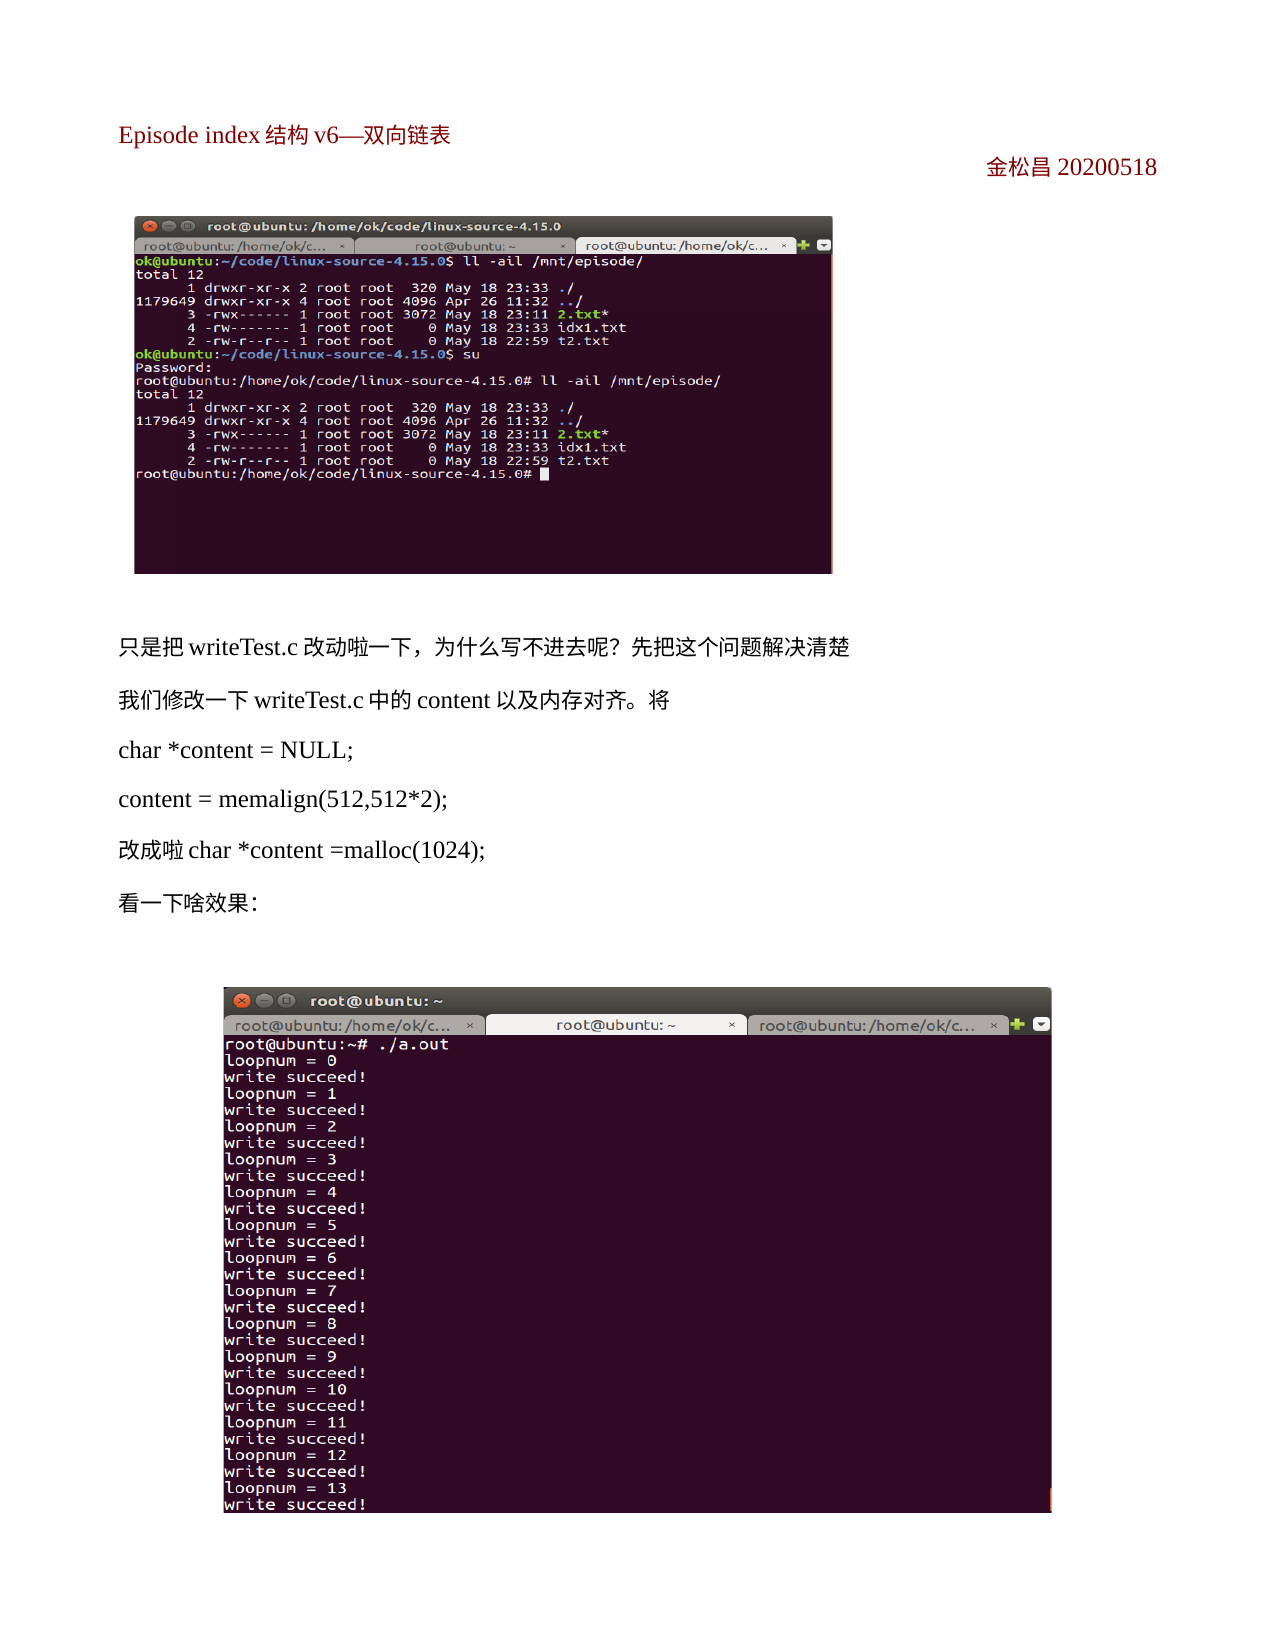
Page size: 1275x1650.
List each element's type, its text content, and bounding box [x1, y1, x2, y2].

text char *content = NULL; [118, 735, 1157, 764]
picture [223, 987, 1052, 1513]
text content = memalign(512,512*2); [118, 784, 1157, 813]
text 改成啦char *content =malloc(1024); [118, 833, 1157, 865]
text 只是把writeTest.c改动啦一下，为什么写不进去呢？先把这个问题解决清楚 [118, 630, 1157, 662]
text 我们修改一下writeTest.c中的content以及内存对齐。将 [118, 683, 1157, 714]
text 看一下啥效果： [118, 886, 1157, 917]
picture [134, 216, 833, 574]
